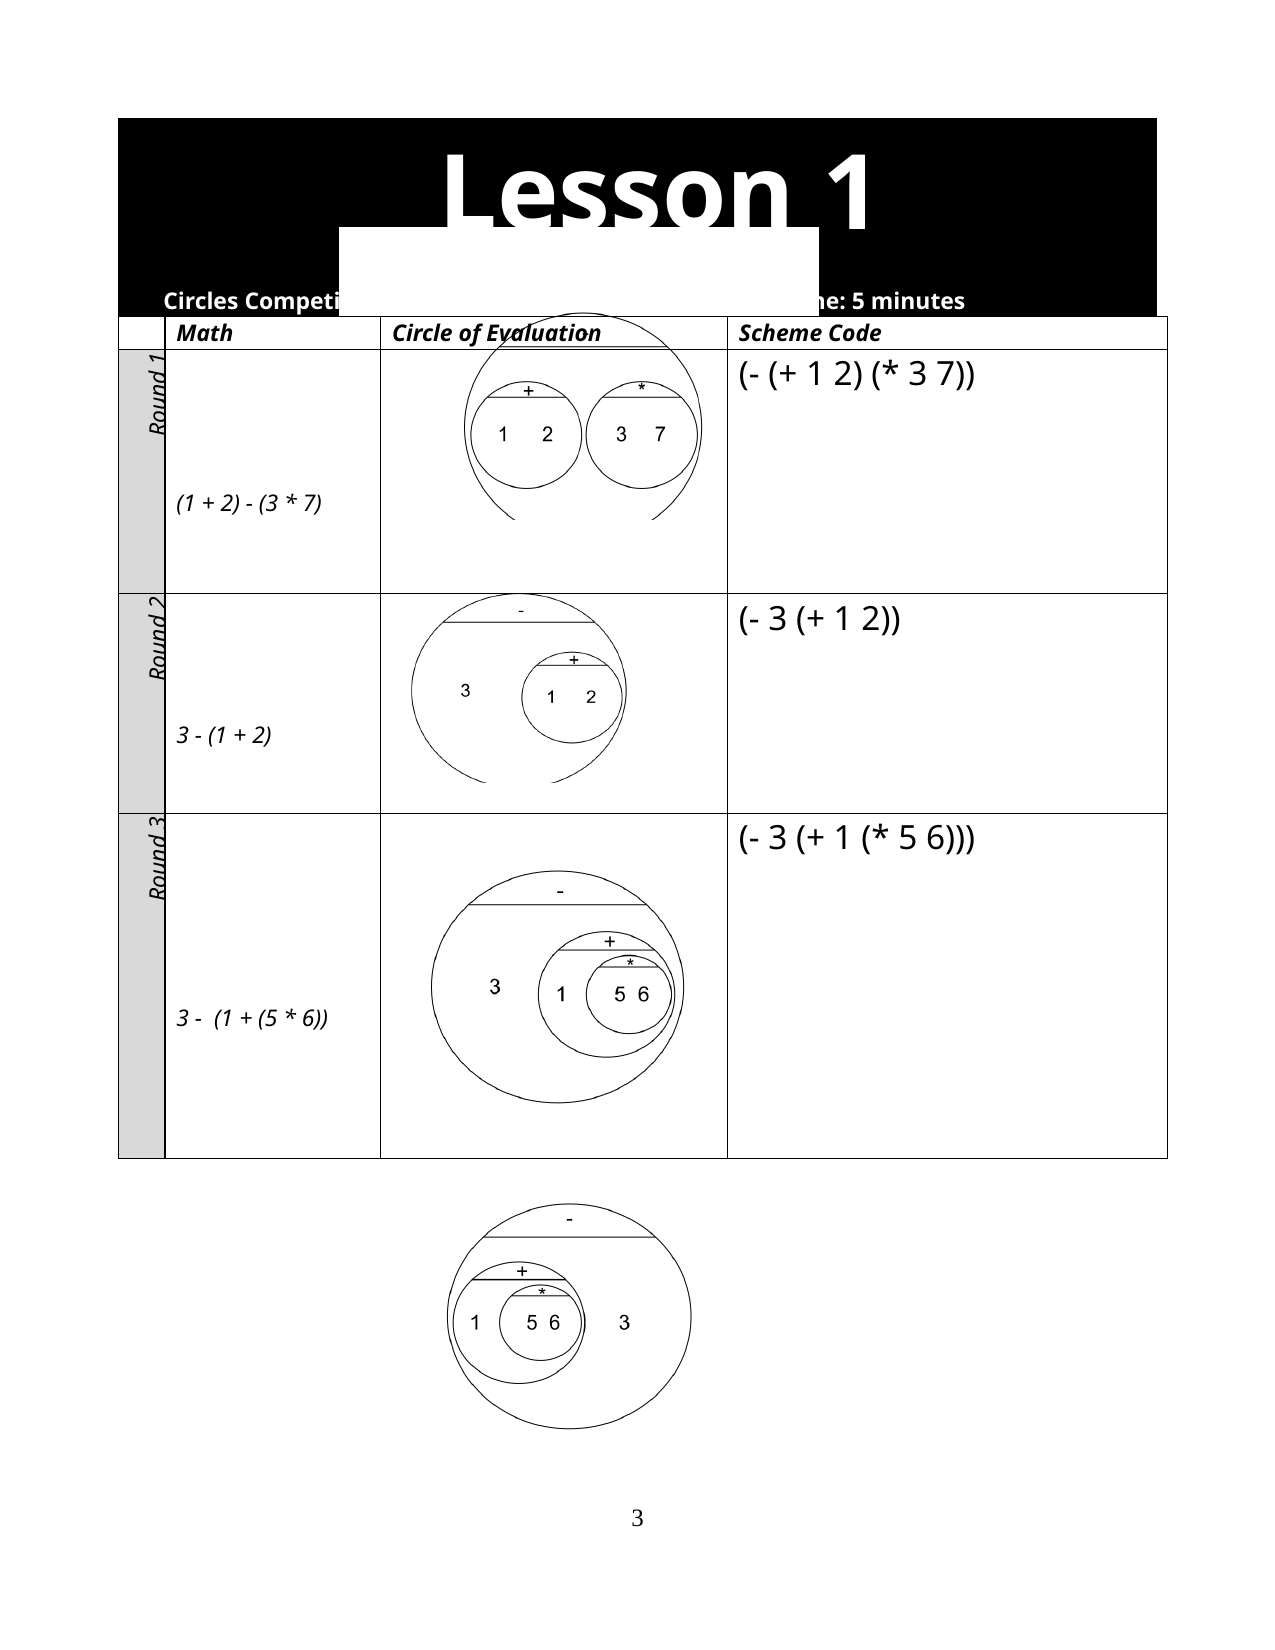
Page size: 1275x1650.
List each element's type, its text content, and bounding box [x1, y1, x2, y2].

picture [381, 814, 727, 1117]
table_cell Round 1 [119, 350, 164, 593]
subtitle Lesson 1 [118, 118, 1157, 260]
table_cell Round 2 [119, 594, 164, 813]
picture [340, 317, 380, 349]
picture [728, 814, 807, 1117]
picture [381, 1118, 727, 1158]
picture [299, 784, 380, 813]
table_cell (1 + 2) - (3 * 7) [166, 350, 339, 593]
picture [732, 594, 818, 601]
picture [381, 350, 727, 520]
table_header Math [166, 317, 339, 348]
picture [361, 1159, 852, 1486]
picture [728, 784, 807, 813]
table_cell 3 - (1 + 2) [166, 594, 298, 813]
picture [381, 784, 727, 813]
picture [728, 350, 818, 593]
picture [299, 594, 380, 783]
table_cell (- (+ 1 2) (* 3 7)) [819, 350, 1167, 593]
picture [299, 1159, 360, 1164]
table_cell Round 3 [119, 814, 164, 1158]
picture [340, 228, 818, 316]
table_header Scheme Code [819, 317, 1167, 348]
picture [361, 1118, 380, 1158]
picture [299, 521, 380, 593]
picture [728, 317, 818, 349]
picture [299, 814, 380, 1158]
table_cell 3 - (1 + (5 * 6)) [166, 814, 298, 1158]
table_header [119, 317, 164, 348]
subtitle Circles Competition Time: 5 minutes [118, 285, 339, 316]
table_cell (- 3 (+ 1 (* 5 6))) [808, 814, 1167, 1158]
picture [728, 1118, 852, 1158]
picture [381, 317, 727, 349]
picture [340, 350, 380, 520]
table_cell (- 3 (+ 1 2)) [732, 594, 1167, 813]
picture [381, 594, 727, 783]
subtitle Circles Competition Time: 5 minutes [819, 285, 1157, 316]
picture [381, 521, 727, 593]
